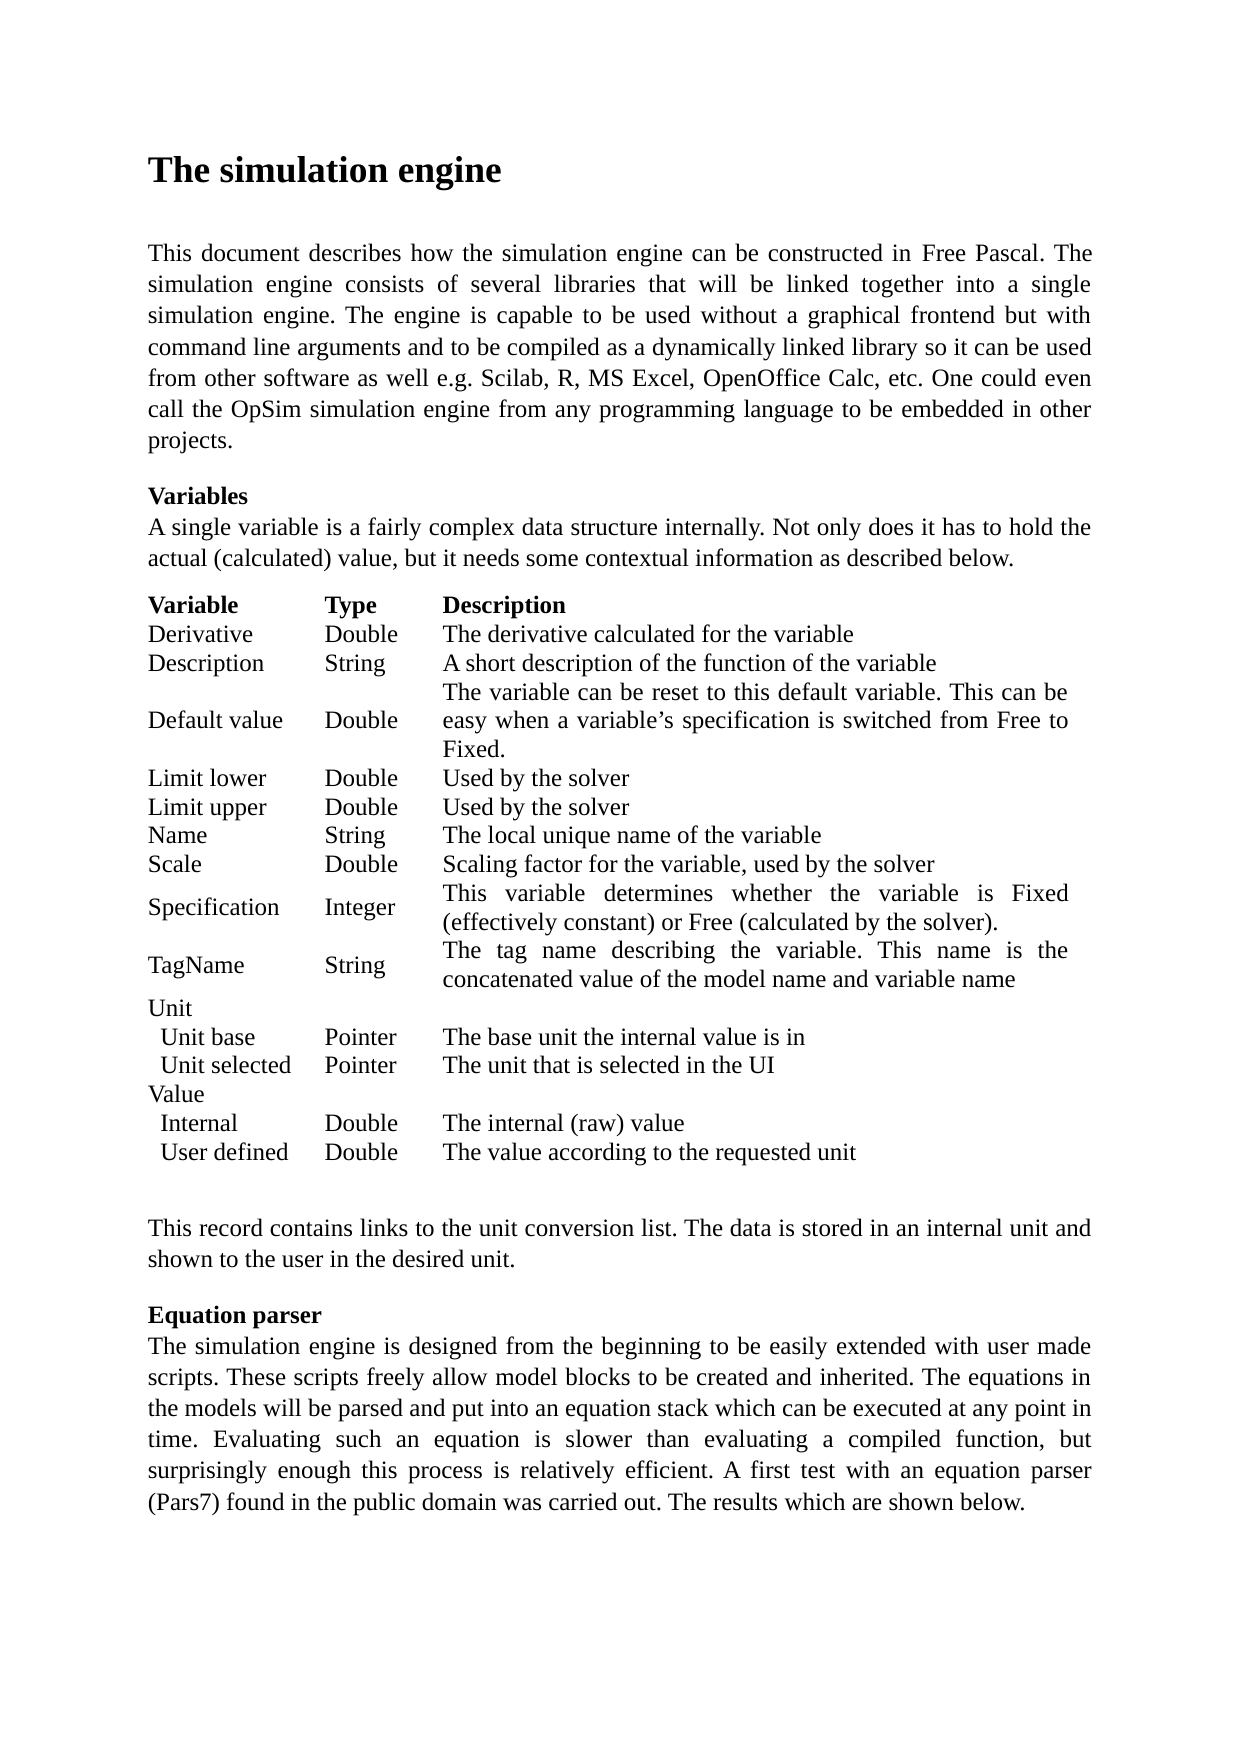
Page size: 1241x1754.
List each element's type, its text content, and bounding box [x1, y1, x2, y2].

table_cell Default value [136, 677, 313, 763]
table_cell Double [313, 619, 431, 648]
table_cell Scaling factor for the variable, used by the solver [431, 849, 1080, 878]
table_cell Internal [136, 1108, 313, 1137]
table_cell The internal (raw) value [431, 1108, 1080, 1137]
table_cell The unit that is selected in the UI [431, 1051, 1080, 1079]
subtitle Variables [148, 481, 1093, 509]
table_cell Specification [136, 878, 313, 936]
table_cell Unit selected [136, 1051, 313, 1079]
table_cell Derivative [136, 619, 313, 648]
table_cell [313, 1079, 431, 1108]
table_cell TagName [136, 936, 313, 993]
table_cell Unit base [136, 1022, 313, 1051]
table_cell [431, 1079, 1080, 1108]
text A single variable is a fairly complex data structure internally. Not only does it has to hold the actual (calculated) value, but it needs some contextual information as described below. [148, 512, 1093, 572]
table_cell [431, 993, 1080, 1022]
table_cell [313, 993, 431, 1022]
table_cell This variable determines whether the variable is Fixed (effectively constant) or Free (calculated by the solver). [431, 878, 1080, 936]
table_cell The tag name describing the variable. This name is the concatenated value of the model name and variable name [431, 936, 1080, 993]
table_cell Name [136, 821, 313, 849]
table_cell String [313, 936, 431, 993]
table_cell Value [136, 1079, 313, 1108]
table_cell Double [313, 849, 431, 878]
table_cell Double [313, 763, 431, 792]
table_cell Used by the solver [431, 763, 1080, 792]
table_cell Unit [136, 993, 313, 1022]
table_cell Double [313, 792, 431, 821]
table_cell Double [313, 1137, 431, 1166]
table_cell Limit upper [136, 792, 313, 821]
table_cell Pointer [313, 1022, 431, 1051]
table_cell The variable can be reset to this default variable. This can be easy when a variable’s specification is switched from Free to Fixed. [431, 677, 1080, 763]
table_cell Integer [313, 878, 431, 936]
title The simulation engine [148, 148, 1093, 191]
text The simulation engine is designed from the beginning to be easily extended with user made scripts. These scripts freely allow model blocks to be created and inherited. The equations in the models will be parsed and put into an equation stack which can be executed at any point in time. Evaluating such an equation is slower than evaluating a compiled function, but surprisingly enough this process is relatively efficient. A first test with an equation parser (Pars7) found in the public domain was carried out. The results which are shown below. [148, 1331, 1093, 1515]
table_cell The base unit the internal value is in [431, 1022, 1080, 1051]
table_cell String [313, 821, 431, 849]
text This document describes how the simulation engine can be constructed in Free Pascal. The simulation engine consists of several libraries that will be linked together into a single simulation engine. The engine is capable to be used without a graphical frontend but with command line arguments and to be compiled as a dynamically linked library so it can be used from other software as well e.g. Scilab, R, MS Excel, OpenOffice Calc, etc. One could even call the OpSim simulation engine from any programming language to be embedded in other projects. [148, 238, 1093, 453]
table_cell Double [313, 677, 431, 763]
table_cell The local unique name of the variable [431, 821, 1080, 849]
table_cell A short description of the function of the variable [431, 648, 1080, 677]
table_header Variable [136, 591, 313, 619]
table_cell String [313, 648, 431, 677]
table_cell Scale [136, 849, 313, 878]
table_cell Pointer [313, 1051, 431, 1079]
table_cell Description [136, 648, 313, 677]
table_cell Double [313, 1108, 431, 1137]
table_header Description [431, 591, 1080, 619]
text This record contains links to the unit conversion list. The data is stored in an internal unit and shown to the user in the desired unit. [148, 1213, 1093, 1273]
table_cell Limit lower [136, 763, 313, 792]
table_header Type [313, 591, 431, 619]
table_cell Used by the solver [431, 792, 1080, 821]
subtitle Equation parser [148, 1300, 1093, 1329]
table_cell The derivative calculated for the variable [431, 619, 1080, 648]
table_cell User defined [136, 1137, 313, 1166]
table_cell The value according to the requested unit [431, 1137, 1080, 1166]
